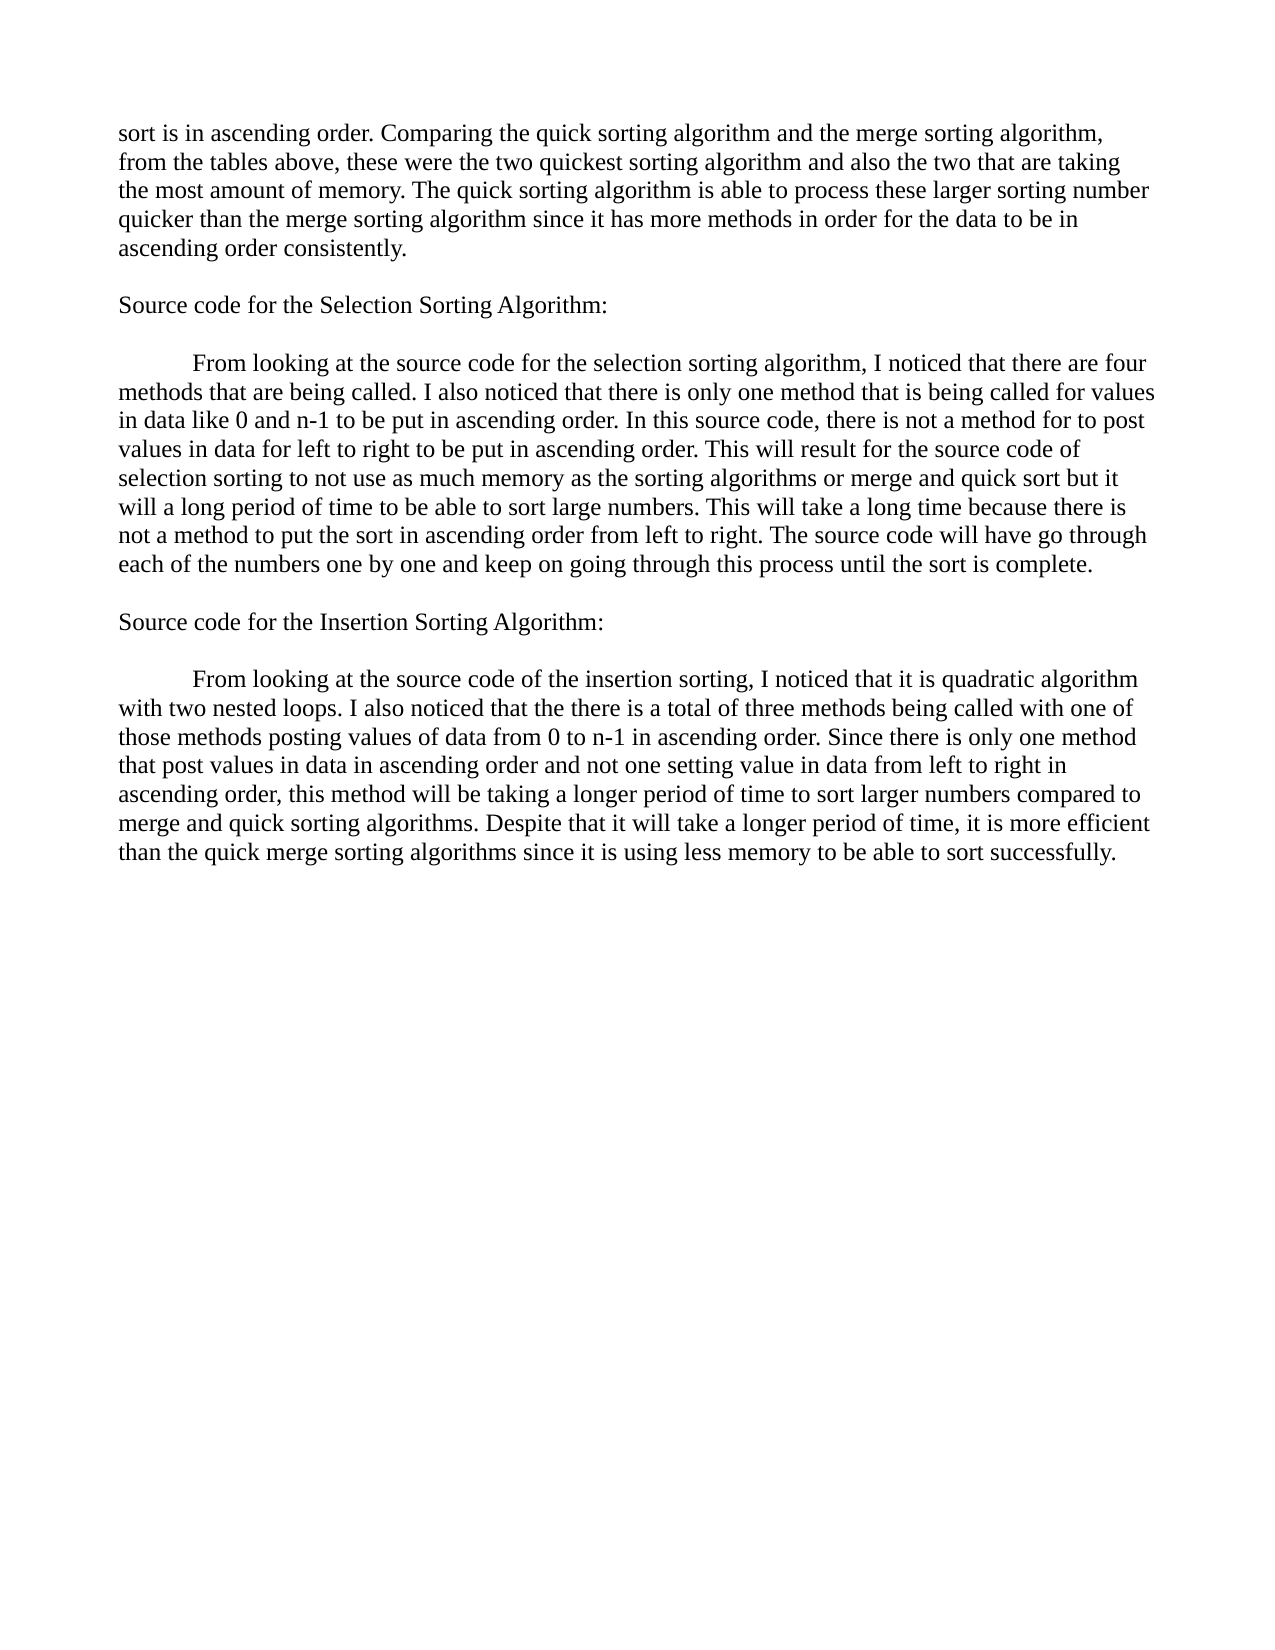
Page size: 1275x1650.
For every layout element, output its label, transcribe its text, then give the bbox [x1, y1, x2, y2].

text Source code for the Selection Sorting Algorithm: [118, 291, 1157, 319]
text From looking at the source code for the selection sorting algorithm, I noticed that there are four methods that are being called. I also noticed that there is only one method that is being called for values in data like 0 and n-1 to be put in ascending order. In this source code, there is not a method for to post values in data for left to right to be put in ascending order. This will result for the source code of selection sorting to not use as much memory as the sorting algorithms or merge and quick sort but it will a long period of time to be able to sort large numbers. This will take a long time because there is not a method to put the sort in ascending order from left to right. The source code will have go through each of the numbers one by one and keep on going through this process until the sort is complete. [118, 348, 1157, 578]
text Source code for the Insertion Sorting Algorithm: [118, 607, 1157, 636]
text From looking at the source code of the insertion sorting, I noticed that it is quadratic algorithm with two nested loops. I also noticed that the there is a total of three methods being called with one of those methods posting values of data from 0 to n-1 in ascending order. Since there is only one method that post values in data in ascending order and not one setting value in data from left to right in ascending order, this method will be taking a longer period of time to sort larger numbers compared to merge and quick sorting algorithms. Despite that it will take a longer period of time, it is more efficient than the quick merge sorting algorithms since it is using less memory to be able to sort successfully. [118, 664, 1157, 866]
text sort is in ascending order. Comparing the quick sorting algorithm and the merge sorting algorithm, from the tables above, these were the two quickest sorting algorithm and also the two that are taking the most amount of memory. The quick sorting algorithm is able to process these larger sorting number quicker than the merge sorting algorithm since it has more methods in order for the data to be in ascending order consistently. [118, 118, 1157, 262]
